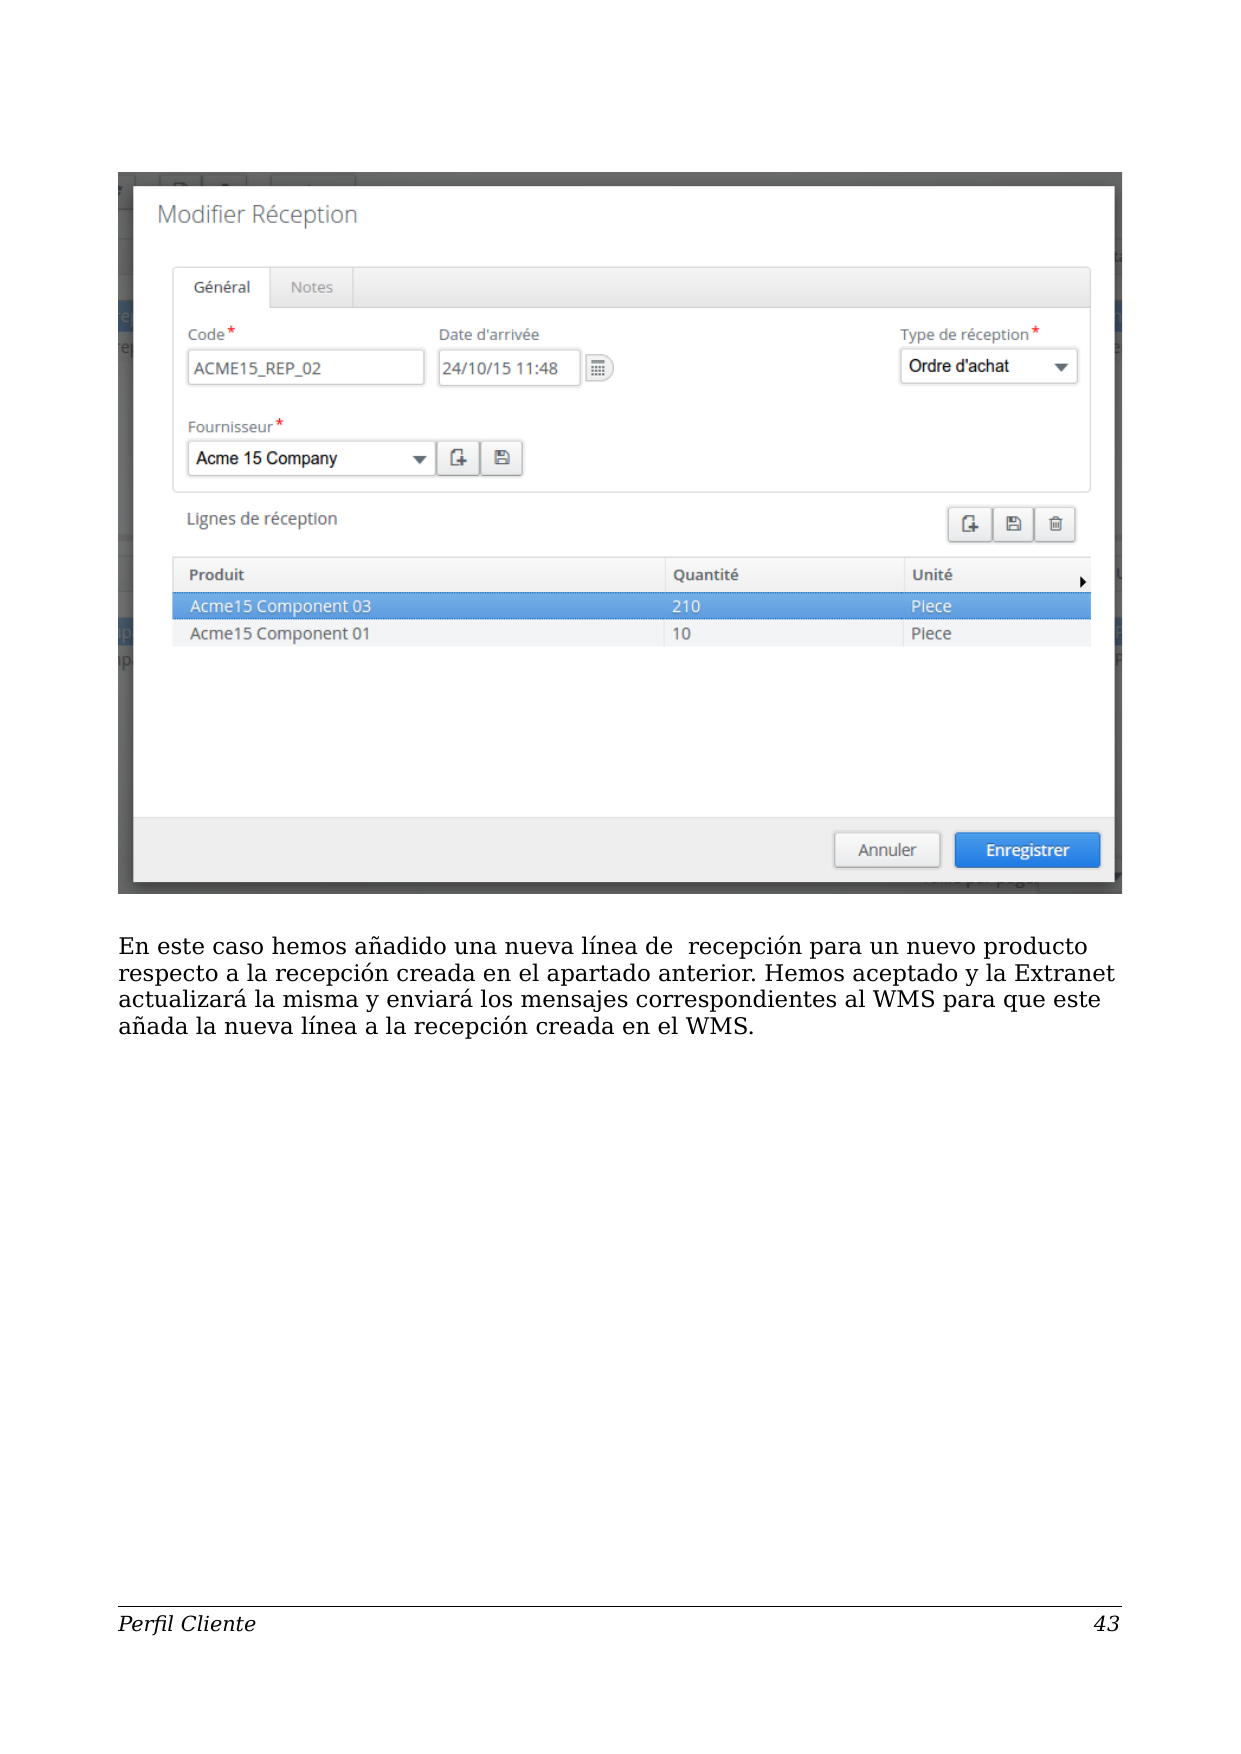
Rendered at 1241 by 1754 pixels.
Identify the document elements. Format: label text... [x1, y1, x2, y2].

picture [118, 172, 1123, 894]
text En este caso hemos añadido una nueva línea de recepción para un nuevo producto respecto a la recepción creada en el apartado anterior. Hemos aceptado y la Extranet actualizará la misma y enviará los mensajes correspondientes al WMS para que este añada la nueva línea a la recepción creada en el WMS. [118, 933, 1122, 1040]
